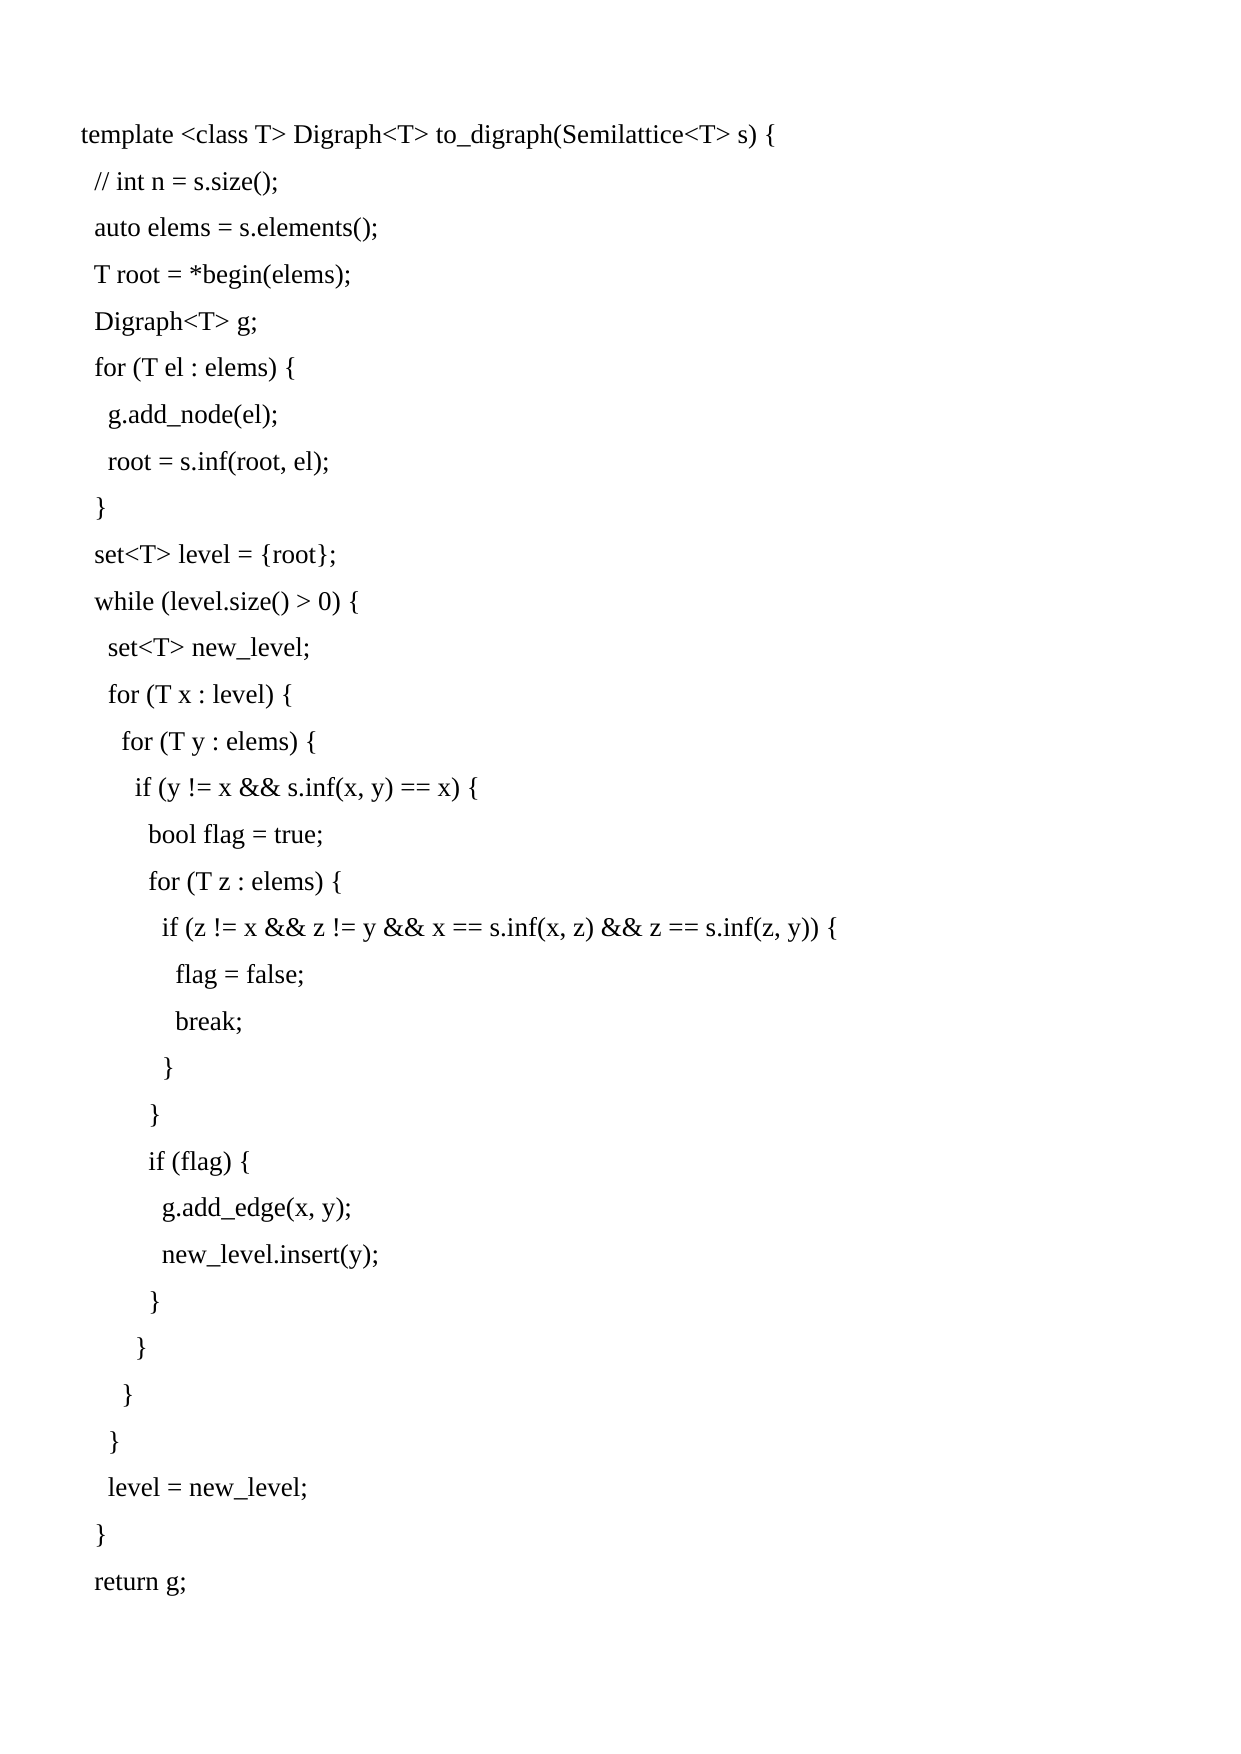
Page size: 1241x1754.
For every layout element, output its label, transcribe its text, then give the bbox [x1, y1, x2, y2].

list } [81, 1098, 1122, 1129]
list g.add_node(el); [81, 398, 1122, 429]
list } [81, 491, 1122, 523]
list auto elems = s.elements(); [81, 211, 1122, 243]
list } [81, 1331, 1122, 1363]
list for (T z : elems) { [81, 865, 1122, 896]
list flag = false; [81, 958, 1122, 989]
list // int n = s.size(); [81, 165, 1122, 196]
list Digraph<T> g; [81, 305, 1122, 336]
list set<T> new_level; [81, 631, 1122, 663]
list while (level.size() > 0) { [81, 585, 1122, 616]
list T root = *begin(elems); [81, 258, 1122, 289]
list for (T y : elems) { [81, 725, 1122, 756]
list return g; [81, 1565, 1122, 1596]
list g.add_edge(x, y); [81, 1191, 1122, 1223]
list } [81, 1051, 1122, 1083]
list new_level.insert(y); [81, 1238, 1122, 1269]
list } [81, 1425, 1122, 1456]
list if (z != x && z != y && x == s.inf(x, z) && z == s.inf(z, y)) { [81, 911, 1122, 943]
list bool flag = true; [81, 818, 1122, 849]
list break; [81, 1005, 1122, 1036]
list root = s.inf(root, el); [81, 445, 1122, 476]
list } [81, 1518, 1122, 1549]
list template <class T> Digraph<T> to_digraph(Semilattice<T> s) { [81, 118, 1122, 149]
list for (T el : elems) { [81, 351, 1122, 383]
list } [81, 1285, 1122, 1316]
list if (flag) { [81, 1145, 1122, 1176]
list } [81, 1378, 1122, 1409]
list level = new_level; [81, 1471, 1122, 1503]
list if (y != x && s.inf(x, y) == x) { [81, 771, 1122, 803]
list set<T> level = {root}; [81, 538, 1122, 569]
list for (T x : level) { [81, 678, 1122, 709]
